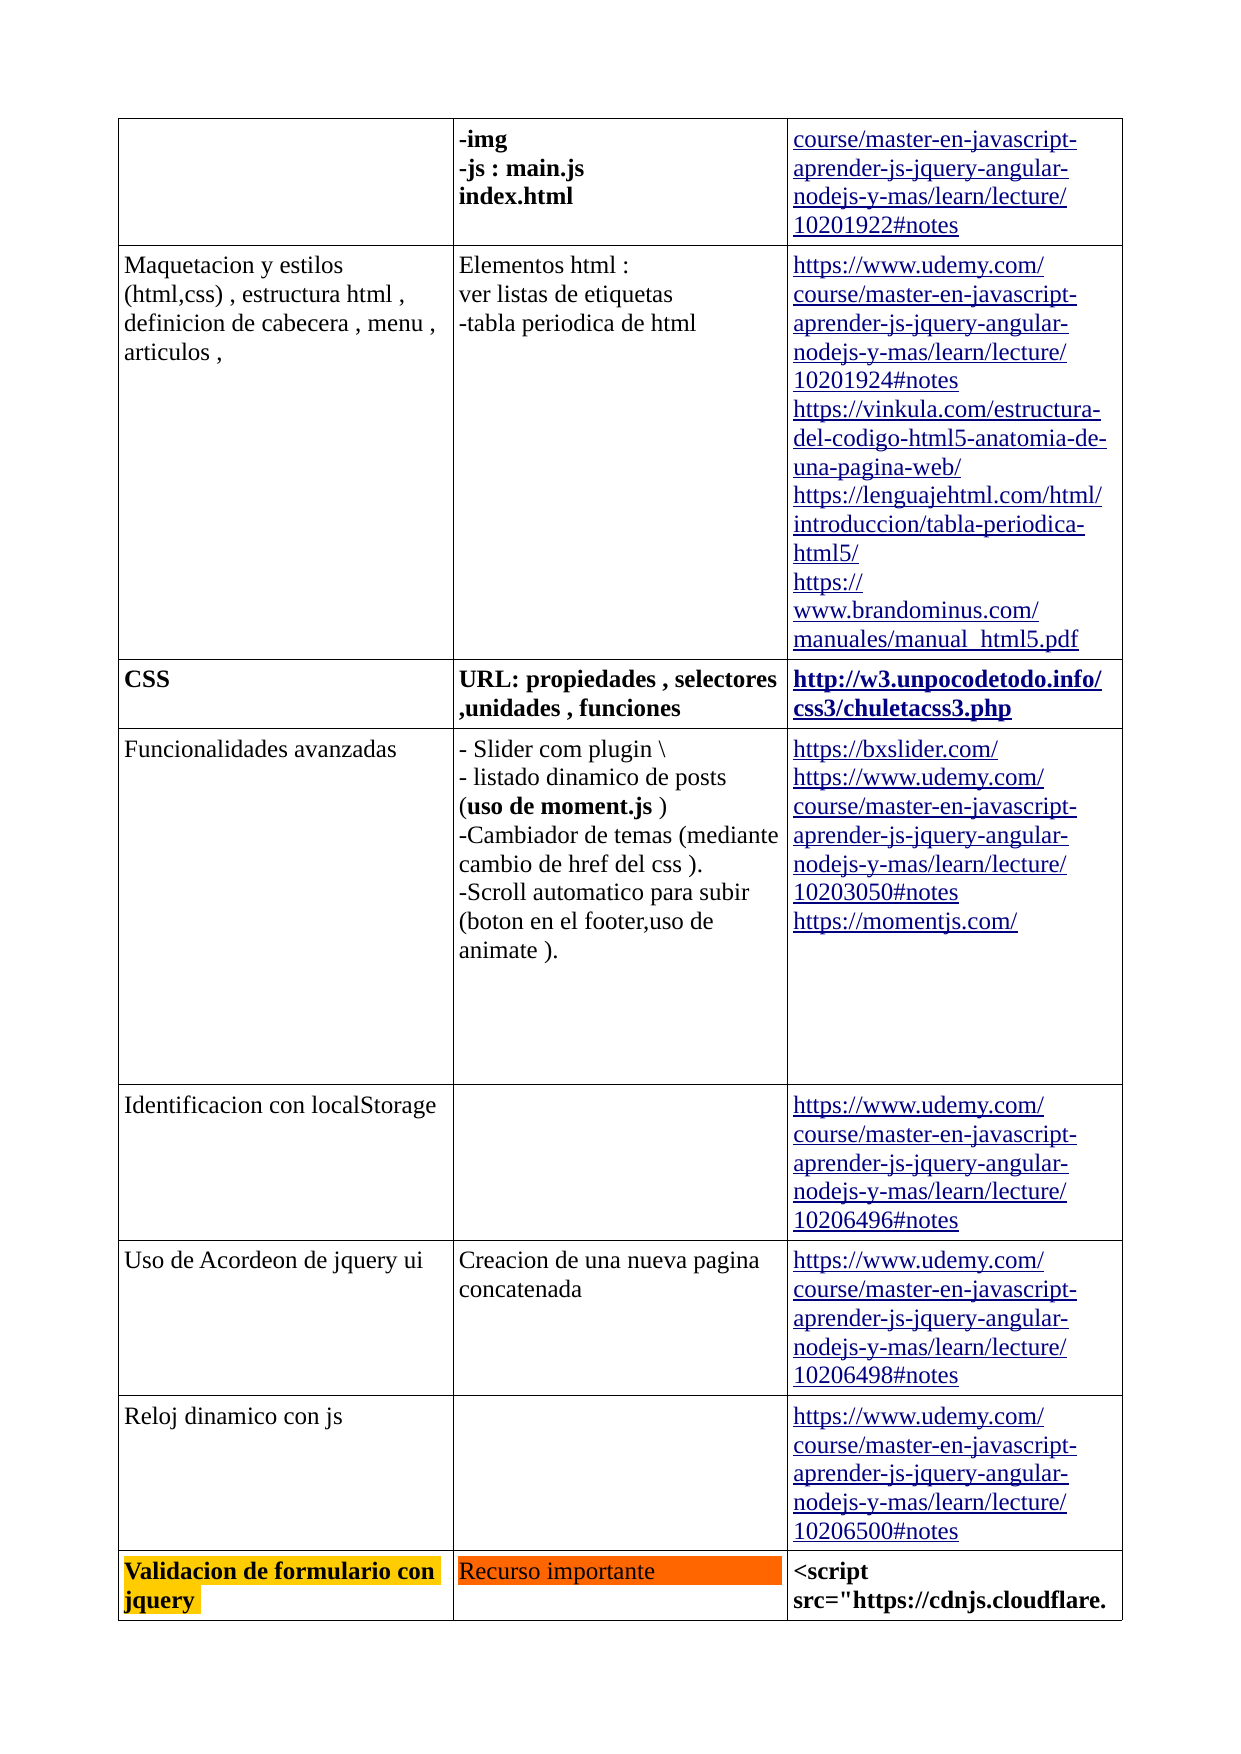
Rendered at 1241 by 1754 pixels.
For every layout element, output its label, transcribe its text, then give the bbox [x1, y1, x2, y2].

table_header https://www.udemy.com/course/master-en-javascript-aprender-js-jquery-angular-nodejs-y-mas/learn/lecture/10206498#notes [788, 1241, 1122, 1395]
table_cell Elementos html : ver listas de etiquetas -tabla periodica de html [454, 246, 787, 659]
table_cell Identificacion con localStorage [119, 1085, 453, 1240]
table_cell Recurso importante [454, 1551, 787, 1619]
table_cell [454, 1396, 787, 1550]
table_cell http://w3.unpocodetodo.info/css3/chuletacss3.php [788, 660, 1122, 728]
table_header Uso de Acordeon de jquery ui [119, 1241, 453, 1395]
table_cell Reloj dinamico con js [119, 1396, 453, 1550]
table_cell Maquetacion y estilos (html,css) , estructura html , definicion de cabecera , menu , articulos , [119, 246, 453, 659]
table_cell <script src="https://cdnjs.cloudflare. [788, 1551, 1122, 1619]
table_cell https://www.udemy.com/course/master-en-javascript-aprender-js-jquery-angular-nodejs-y-mas/learn/lecture/10206500#notes [788, 1396, 1122, 1550]
table_cell - Slider com plugin \ - listado dinamico de posts (uso de moment.js ) -Cambiador de temas (mediante cambio de href del css ). -Scroll automatico para subir (boton en el footer,uso de animate ). [454, 729, 787, 1084]
table_cell URL: propiedades , selectores ,unidades , funciones [454, 660, 787, 728]
table_cell CSS [119, 660, 453, 728]
table_cell -img -js : main.js index.html [454, 119, 787, 245]
table_cell https://www.udemy.com/course/master-en-javascript-aprender-js-jquery-angular-nodejs-y-mas/learn/lecture/10201924#notes https://vinkula.com/estructura-del-codigo-html5-anatomia-de-una-pagina-web/ https://lenguajehtml.com/html/introduccion/tabla-periodica-html5/ https://www.brandominus.com/manuales/manual_html5.pdf [788, 246, 1122, 659]
table_cell https://www.udemy.com/course/master-en-javascript-aprender-js-jquery-angular-nodejs-y-mas/learn/lecture/10206496#notes [788, 1085, 1122, 1240]
table_cell Validacion de formulario con jquery [119, 1551, 453, 1619]
table_cell [454, 1085, 787, 1240]
table_cell course/master-en-javascript-aprender-js-jquery-angular-nodejs-y-mas/learn/lecture/10201922#notes [788, 119, 1122, 245]
table_cell [119, 119, 453, 245]
table_cell Funcionalidades avanzadas [119, 729, 453, 1084]
table_header Creacion de una nueva pagina concatenada [454, 1241, 787, 1395]
table_cell https://bxslider.com/ https://www.udemy.com/course/master-en-javascript-aprender-js-jquery-angular-nodejs-y-mas/learn/lecture/10203050#notes https://momentjs.com/ [788, 729, 1122, 1084]
